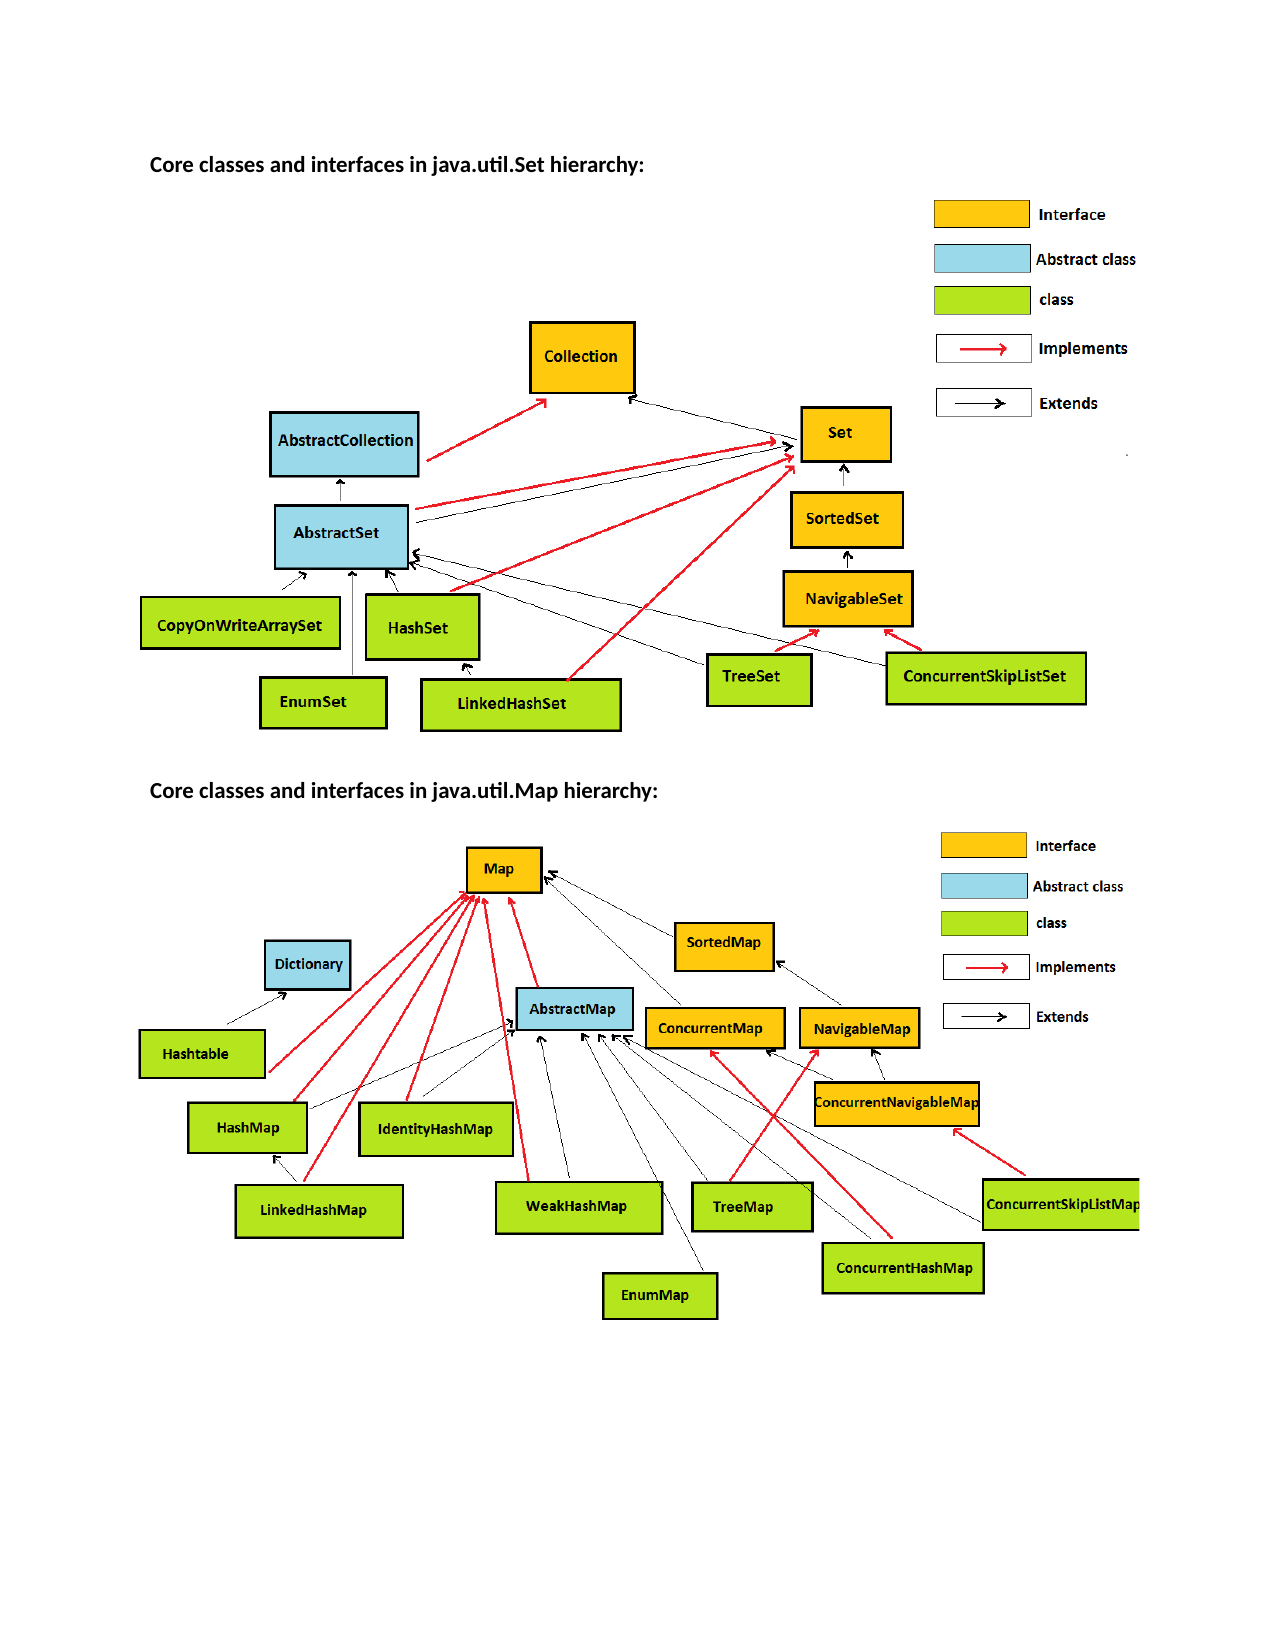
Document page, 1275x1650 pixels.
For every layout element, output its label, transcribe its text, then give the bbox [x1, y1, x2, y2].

picture [135, 829, 1140, 1326]
picture [135, 182, 1140, 736]
list Core classes and interfaces in java.util.Map hierarchy: [150, 776, 1125, 804]
list Core classes and interfaces in java.util.Set hierarchy: [150, 150, 1125, 178]
